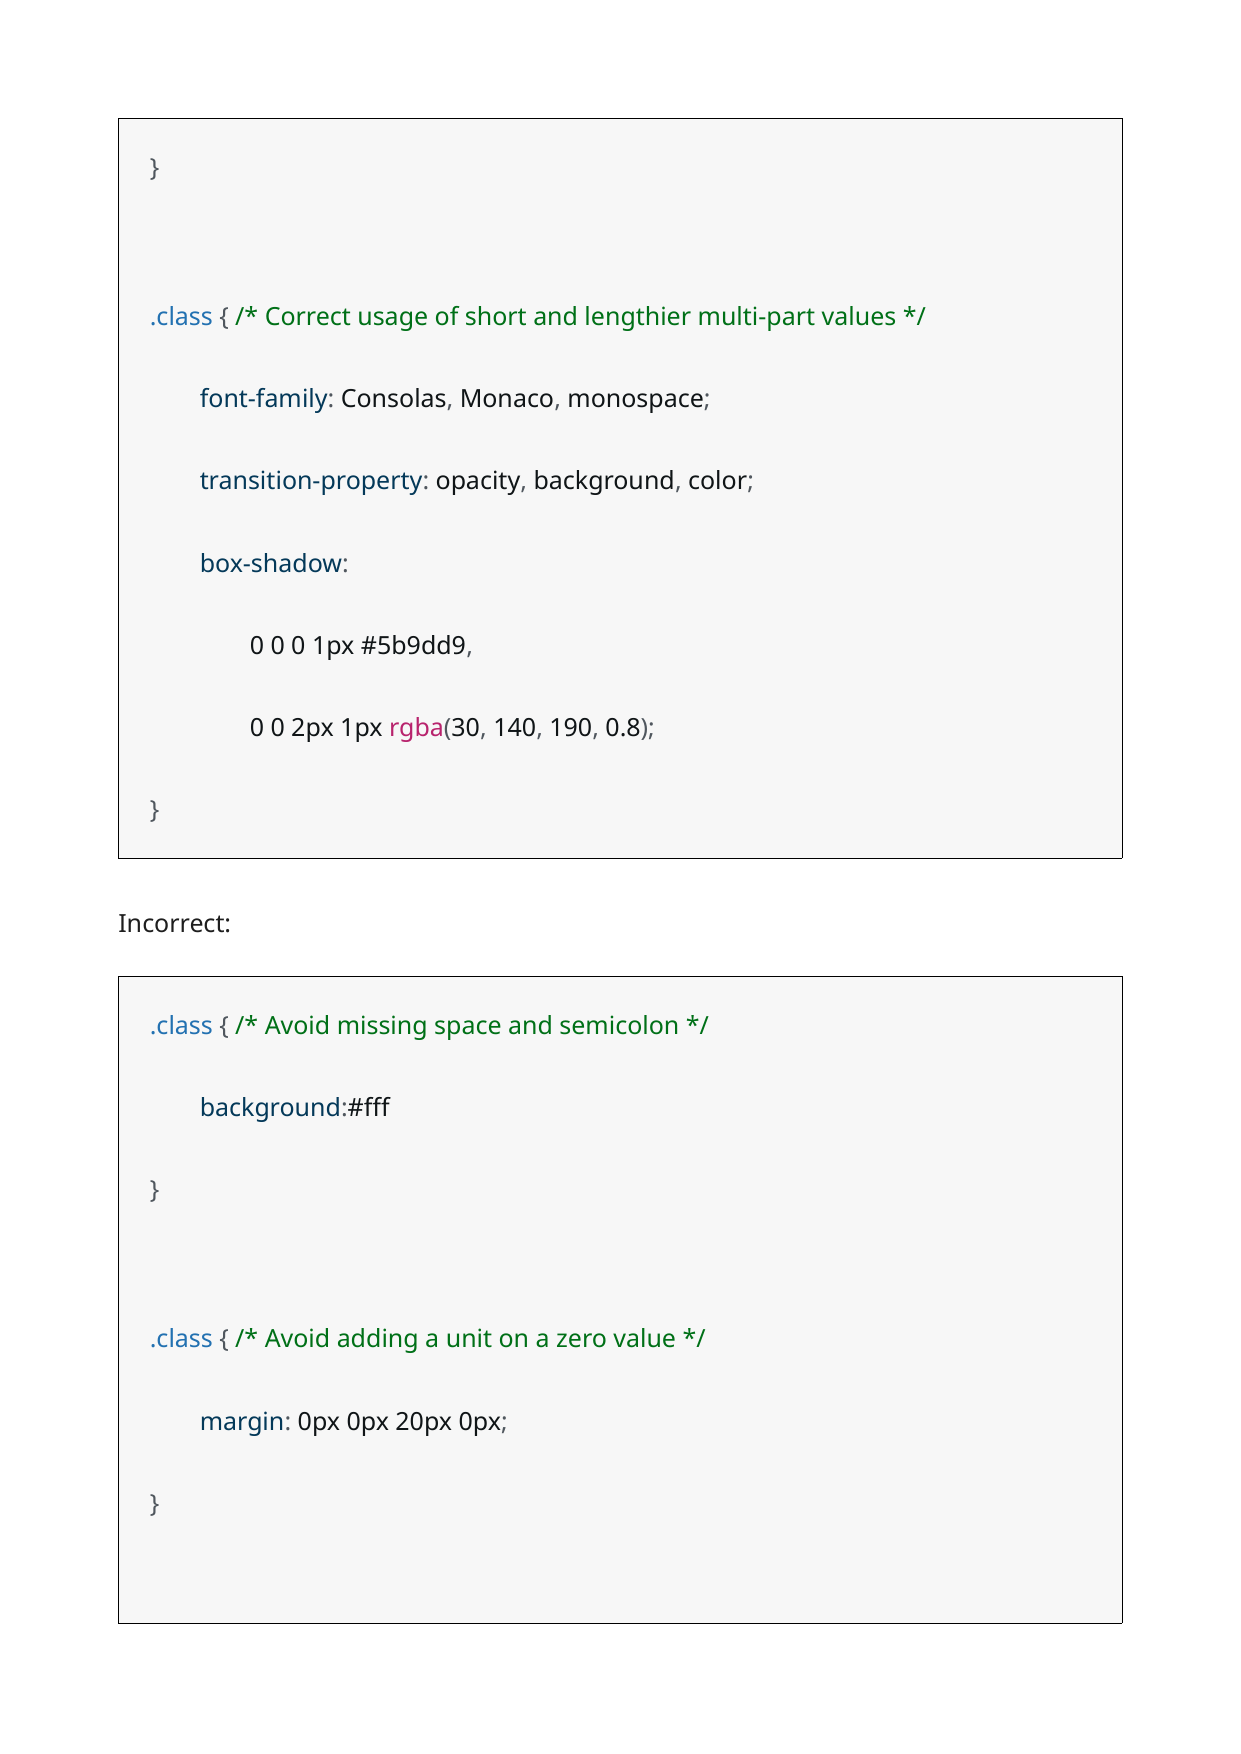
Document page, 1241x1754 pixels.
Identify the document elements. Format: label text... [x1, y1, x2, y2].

text box-shadow: [119, 514, 1122, 579]
text } [119, 1141, 1122, 1206]
text font-family: Consolas, Monaco, monospace; [119, 349, 1122, 415]
text .class { /* Avoid missing space and semicolon */ [119, 977, 1122, 1042]
text margin: 0px 0px 20px 0px; [119, 1372, 1122, 1437]
text 0 0 2px 1px rgba(30, 140, 190, 0.8); [119, 678, 1122, 744]
text } [119, 1454, 1122, 1520]
text Incorrect: [118, 906, 1122, 940]
text } [119, 761, 1122, 858]
text background:#fff [119, 1058, 1122, 1124]
text .class { /* Avoid adding a unit on a zero value */ [119, 1290, 1122, 1355]
text } [119, 119, 1122, 183]
text 0 0 0 1px #5b9dd9, [119, 596, 1122, 662]
text .class { /* Correct usage of short and lengthier multi-part values */ [119, 267, 1122, 332]
text transition-property: opacity, background, color; [119, 432, 1122, 497]
